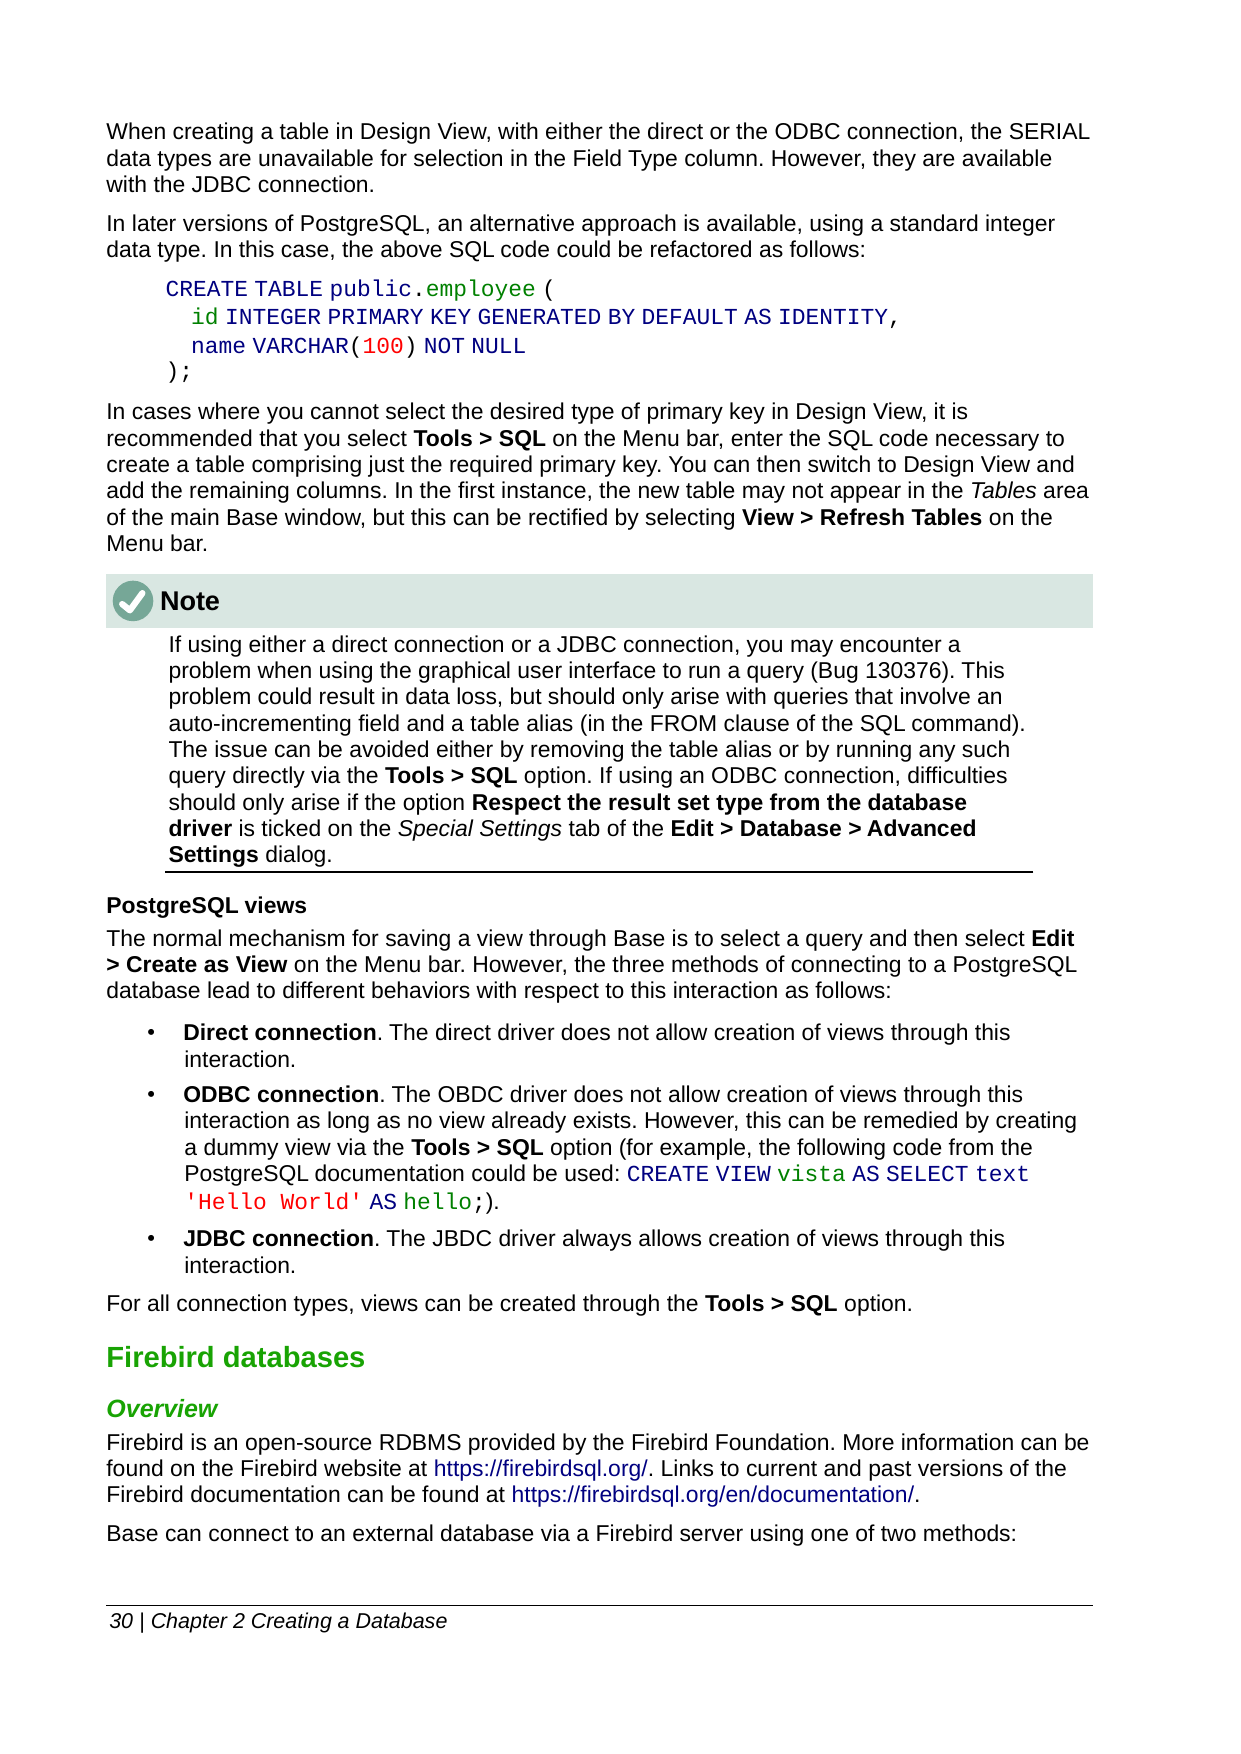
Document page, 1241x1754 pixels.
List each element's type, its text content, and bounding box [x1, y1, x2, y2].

text The normal mechanism for saving a view through Base is to select a query and then select Edit > Create as View on the Menu bar. However, the three methods of connecting to a PostgreSQL database lead to different behaviors with respect to this interaction as follows: [106, 925, 1093, 1004]
list ODBC connection. The OBDC driver does not allow creation of views through this interaction as long as no view already exists. However, this can be remedied by creating a dummy view via the Tools > SQL option (for example, the following code from the PostgreSQL documentation could be used: CREATE VIEW vista AS SELECT text 'Hello World' AS hello;). [144, 1078, 1093, 1217]
text When creating a table in Design View, with either the direct or the ODBC connection, the SERIAL data types are unavailable for selection in the Field Type column. However, they are available with the JDBC connection. [106, 118, 1093, 197]
subtitle Note [106, 574, 1093, 628]
list Direct connection. The direct driver does not allow creation of views through this interaction. [144, 1016, 1093, 1072]
text CREATE TABLE public.employee ( id INTEGER PRIMARY KEY GENERATED BY DEFAULT AS IDENTITY, name VARCHAR(100) NOT NULL ); [165, 275, 1093, 386]
text In cases where you cannot select the desired type of primary key in Design View, it is recommended that you select Tools > SQL on the Menu bar, enter the SQL code necessary to create a table comprising just the required primary key. You can then switch to Design View and add the remaining columns. In the first instance, the new table may not appear in the Tables area of the main Base window, but this can be rectified by selecting View > Refresh Tables on the Menu bar. [106, 398, 1093, 556]
subtitle PostgreSQL views [106, 892, 1093, 919]
list JDBC connection. The JBDC driver always allows creation of views through this interaction. [144, 1222, 1093, 1281]
subtitle Overview [106, 1394, 1093, 1423]
text In later versions of PostgreSQL, an alternative approach is available, using a standard integer data type. In this case, the above SQL code could be refactored as follows: [106, 210, 1093, 262]
subtitle Firebird databases [106, 1340, 1093, 1373]
text If using either a direct connection or a JDBC connection, you may encounter a problem when using the graphical user interface to run a query (Bug 130376). This problem could result in data loss, but should only arise with queries that involve an auto-incrementing field and a table alias (in the FROM clause of the SQL command). The issue can be avoided either by removing the table alias or by running any such query directly via the Tools > SQL option. If using an ODBC connection, difficulties should only arise if the option Respect the result set type from the database driver is ticked on the Special Settings tab of the Edit > Database > Advanced Settings dialog. [165, 628, 1033, 871]
text Firebird is an open-source RDBMS provided by the Firebird Foundation. More information can be found on the Firebird website at https://firebirdsql.org/. Links to current and past versions of the Firebird documentation can be found at https://firebirdsql.org/en/documentation/. [106, 1429, 1093, 1508]
text Base can connect to an external database via a Firebird server using one of two methods: [106, 1520, 1093, 1547]
text For all connection types, views can be created through the Tools > SQL option. [106, 1290, 1093, 1316]
